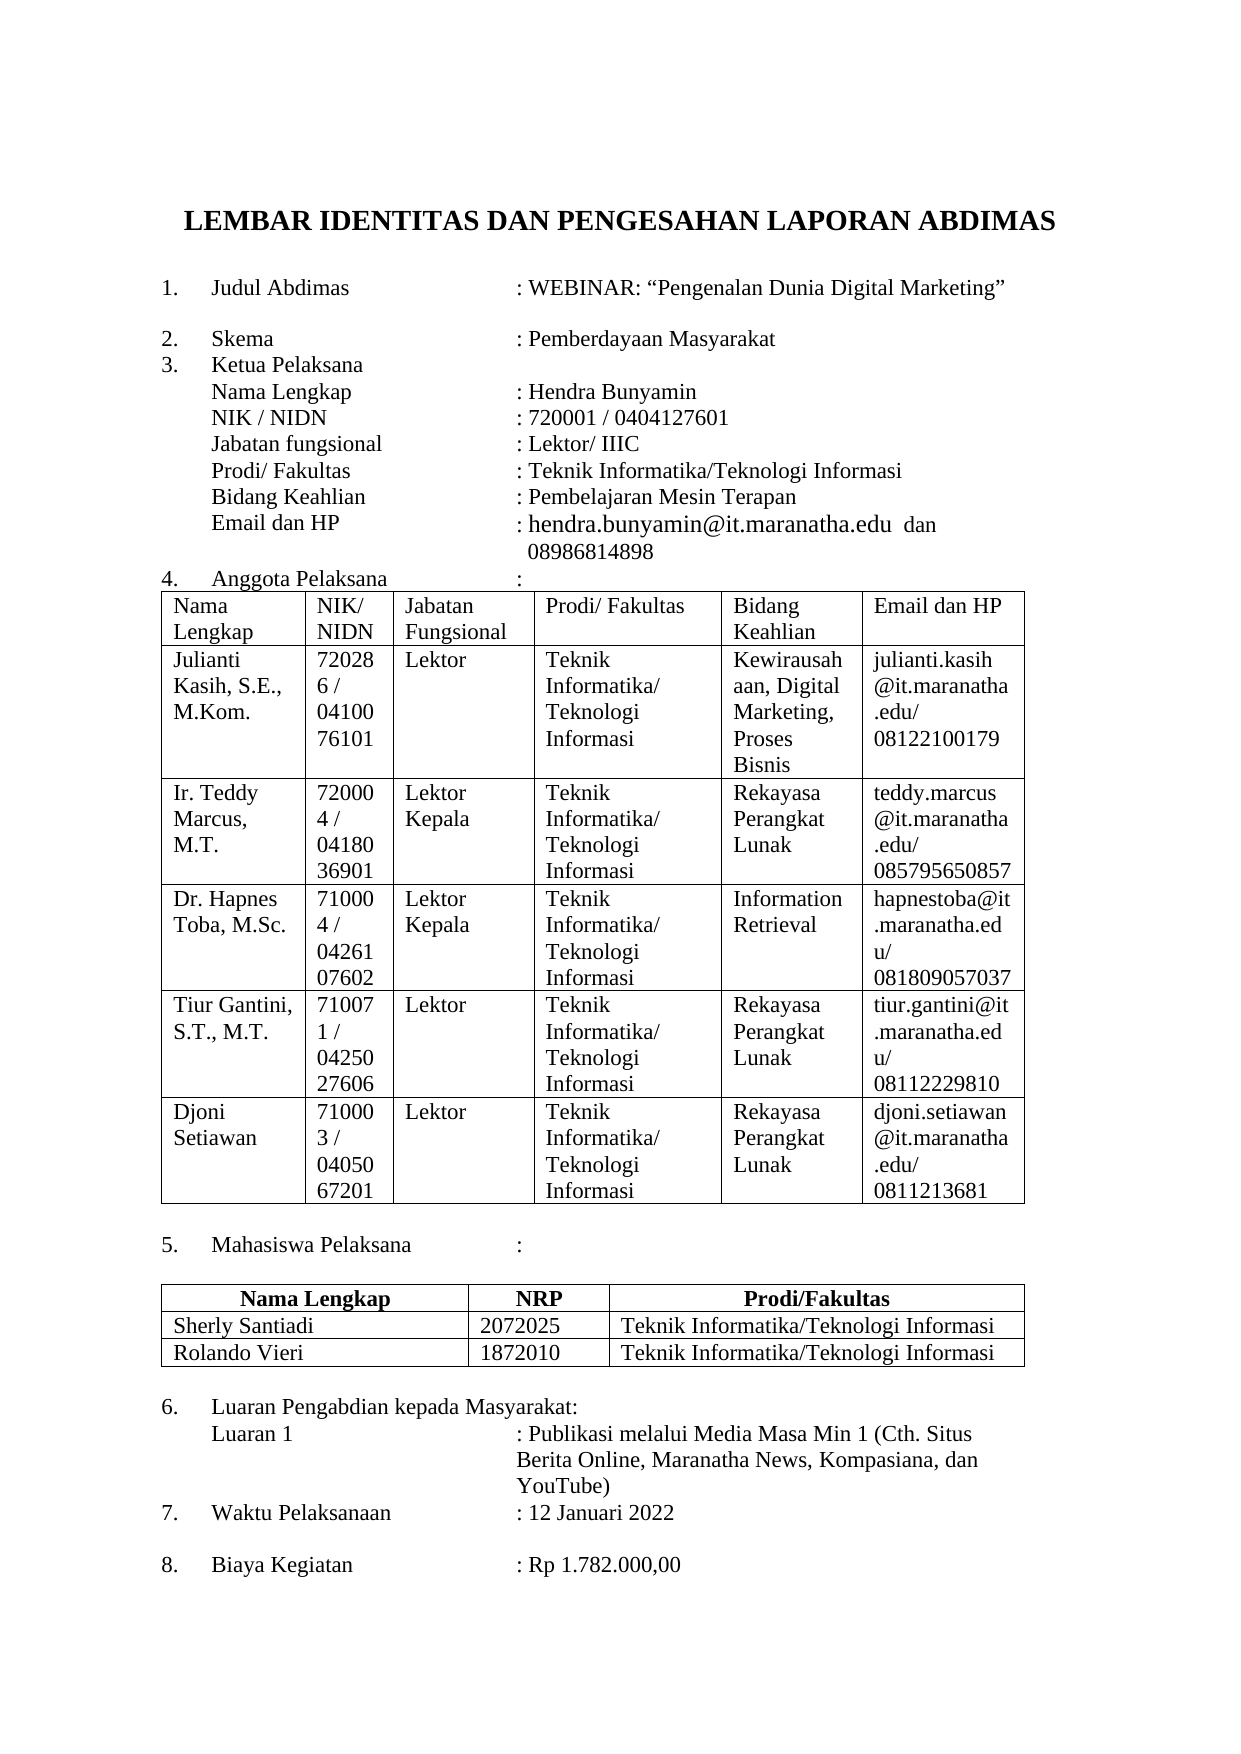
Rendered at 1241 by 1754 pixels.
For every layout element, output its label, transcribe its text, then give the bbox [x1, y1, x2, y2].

table_cell Lektor [394, 1098, 534, 1203]
table_cell : Pemberdayaan Masyarakat [505, 325, 1036, 351]
table_cell 710071 / 0425027606 [306, 991, 393, 1097]
table_cell 3. [150, 351, 200, 378]
table_header Prodi/Fakultas [610, 1285, 1024, 1311]
table_cell Lektor [394, 646, 534, 777]
table_cell 1872010 [469, 1339, 609, 1366]
table_cell [150, 1284, 161, 1367]
table_cell Ir. Teddy Marcus, M.T. [162, 779, 305, 884]
table_cell Julianti Kasih, S.E., M.Kom. [162, 646, 305, 777]
table_cell : [505, 1205, 1036, 1283]
table_header 1. [150, 274, 200, 325]
table_header Email dan HP [863, 592, 1024, 645]
table_cell Nama Lengkap [200, 378, 505, 404]
table_cell Djoni Setiawan [162, 1098, 305, 1203]
table_cell [150, 483, 200, 509]
table_header Nama Lengkap [162, 1285, 468, 1311]
table_cell 4. [150, 565, 200, 591]
table_cell Sherly Santiadi [162, 1312, 468, 1338]
table_cell [150, 404, 200, 430]
table_cell Rekayasa Perangkat Lunak [722, 779, 862, 884]
table_cell 720004 / 0418036901 [306, 779, 393, 884]
table_cell Teknik Informatika/ Teknologi Informasi [535, 991, 721, 1097]
table_header : WEBINAR: “Pengenalan Dunia Digital Marketing” [505, 274, 1036, 325]
table_cell Teknik Informatika/ Teknologi Informasi [535, 1098, 721, 1203]
table_header NIK/NIDN [306, 592, 393, 645]
table_cell : Hendra Bunyamin [505, 378, 1036, 404]
table_cell [150, 457, 200, 483]
table_cell Kewirausahaan, Digital Marketing, Proses Bisnis [722, 646, 862, 777]
table_cell Information Retrieval [722, 885, 862, 990]
table_cell Tiur Gantini, S.T., M.T. [162, 991, 305, 1097]
table_cell Rekayasa Perangkat Lunak [722, 991, 862, 1097]
table_cell [150, 430, 200, 457]
table_cell Luaran 1 [200, 1420, 505, 1499]
table_cell tiur.gantini@it.maranatha.edu/08112229810 [863, 991, 1024, 1097]
table_header NRP [469, 1285, 609, 1311]
table_cell Teknik Informatika/Teknologi Informasi [610, 1312, 1024, 1338]
table_cell : Teknik Informatika/Teknologi Informasi [505, 457, 1036, 483]
table_header Bidang Keahlian [722, 592, 862, 645]
table_cell : 12 Januari 2022 : Rp 1.782.000,00 [505, 1499, 1036, 1578]
table_header Nama Lengkap [162, 592, 305, 645]
table_cell Skema [200, 325, 505, 351]
table_cell [150, 1420, 200, 1499]
table_cell Dr. Hapnes Toba, M.Sc. [162, 885, 305, 990]
table_cell Rekayasa Perangkat Lunak [722, 1098, 862, 1203]
table_cell [150, 510, 200, 564]
table_cell Prodi/ Fakultas [200, 457, 505, 483]
table_cell Bidang Keahlian [200, 483, 505, 509]
table_cell : Publikasi melalui Media Masa Min 1 (Cth. Situs Berita Online, Maranatha News, Kompasiana, dan YouTube) [505, 1420, 1036, 1499]
table_cell Ketua Pelaksana [200, 351, 505, 378]
table_cell 710004 / 0426107602 [306, 885, 393, 990]
table_cell 710003 / 0405067201 [306, 1098, 393, 1203]
table_cell Lektor Kepala [394, 779, 534, 884]
table_cell teddy.marcus@it.maranatha.edu/085795650857 [863, 779, 1024, 884]
table_cell 720286 / 0410076101 [306, 646, 393, 777]
table_cell : 720001 / 0404127601 [505, 404, 1036, 430]
text LEMBAR IDENTITAS DAN PENGESAHAN LAPORAN ABDIMAS [150, 203, 1090, 236]
table_cell [505, 351, 1036, 378]
table_cell Lektor Kepala [394, 885, 534, 990]
table_cell julianti.kasih@it.maranatha.edu/ 08122100179 [863, 646, 1024, 777]
table_cell 2. [150, 325, 200, 351]
table_cell Jabatan fungsional [200, 430, 505, 457]
table_header Prodi/ Fakultas [535, 592, 721, 645]
table_cell [1025, 1284, 1036, 1367]
table_cell [1025, 591, 1036, 1204]
table_cell Luaran Pengabdian kepada Masyarakat: [200, 1367, 1036, 1419]
table_cell djoni.setiawan@it.maranatha.edu/0811213681 [863, 1098, 1024, 1203]
table_cell Teknik Informatika/ Teknologi Informasi [535, 779, 721, 884]
table_cell 6. [150, 1367, 200, 1419]
table_header Judul Abdimas [200, 274, 505, 325]
table_cell Lektor [394, 991, 534, 1097]
table_cell Teknik Informatika/ Teknologi Informasi [535, 646, 721, 777]
table_cell hapnestoba@it.maranatha.edu/081809057037 [863, 885, 1024, 990]
table_cell : [505, 565, 1036, 591]
table_cell Anggota Pelaksana [200, 565, 505, 591]
table_cell : hendra.bunyamin@it.maranatha.edu dan 08986814898 [505, 510, 1036, 564]
table_cell NIK / NIDN [200, 404, 505, 430]
table_cell Waktu Pelaksanaan Biaya Kegiatan [200, 1499, 505, 1578]
table_cell Rolando Vieri [162, 1339, 468, 1366]
table_cell [150, 591, 161, 1204]
table_cell [150, 378, 200, 404]
table_cell Mahasiswa Pelaksana [200, 1205, 505, 1283]
table_cell 5. [150, 1205, 200, 1283]
table_cell : Lektor/ IIIC [505, 430, 1036, 457]
table_cell : Pembelajaran Mesin Terapan [505, 483, 1036, 509]
table_cell 7. 8. [150, 1499, 200, 1578]
table_cell Teknik Informatika/ Teknologi Informasi [535, 885, 721, 990]
table_cell Teknik Informatika/Teknologi Informasi [610, 1339, 1024, 1366]
table_header Jabatan Fungsional [394, 592, 534, 645]
table_cell Email dan HP [200, 510, 505, 564]
table_cell 2072025 [469, 1312, 609, 1338]
